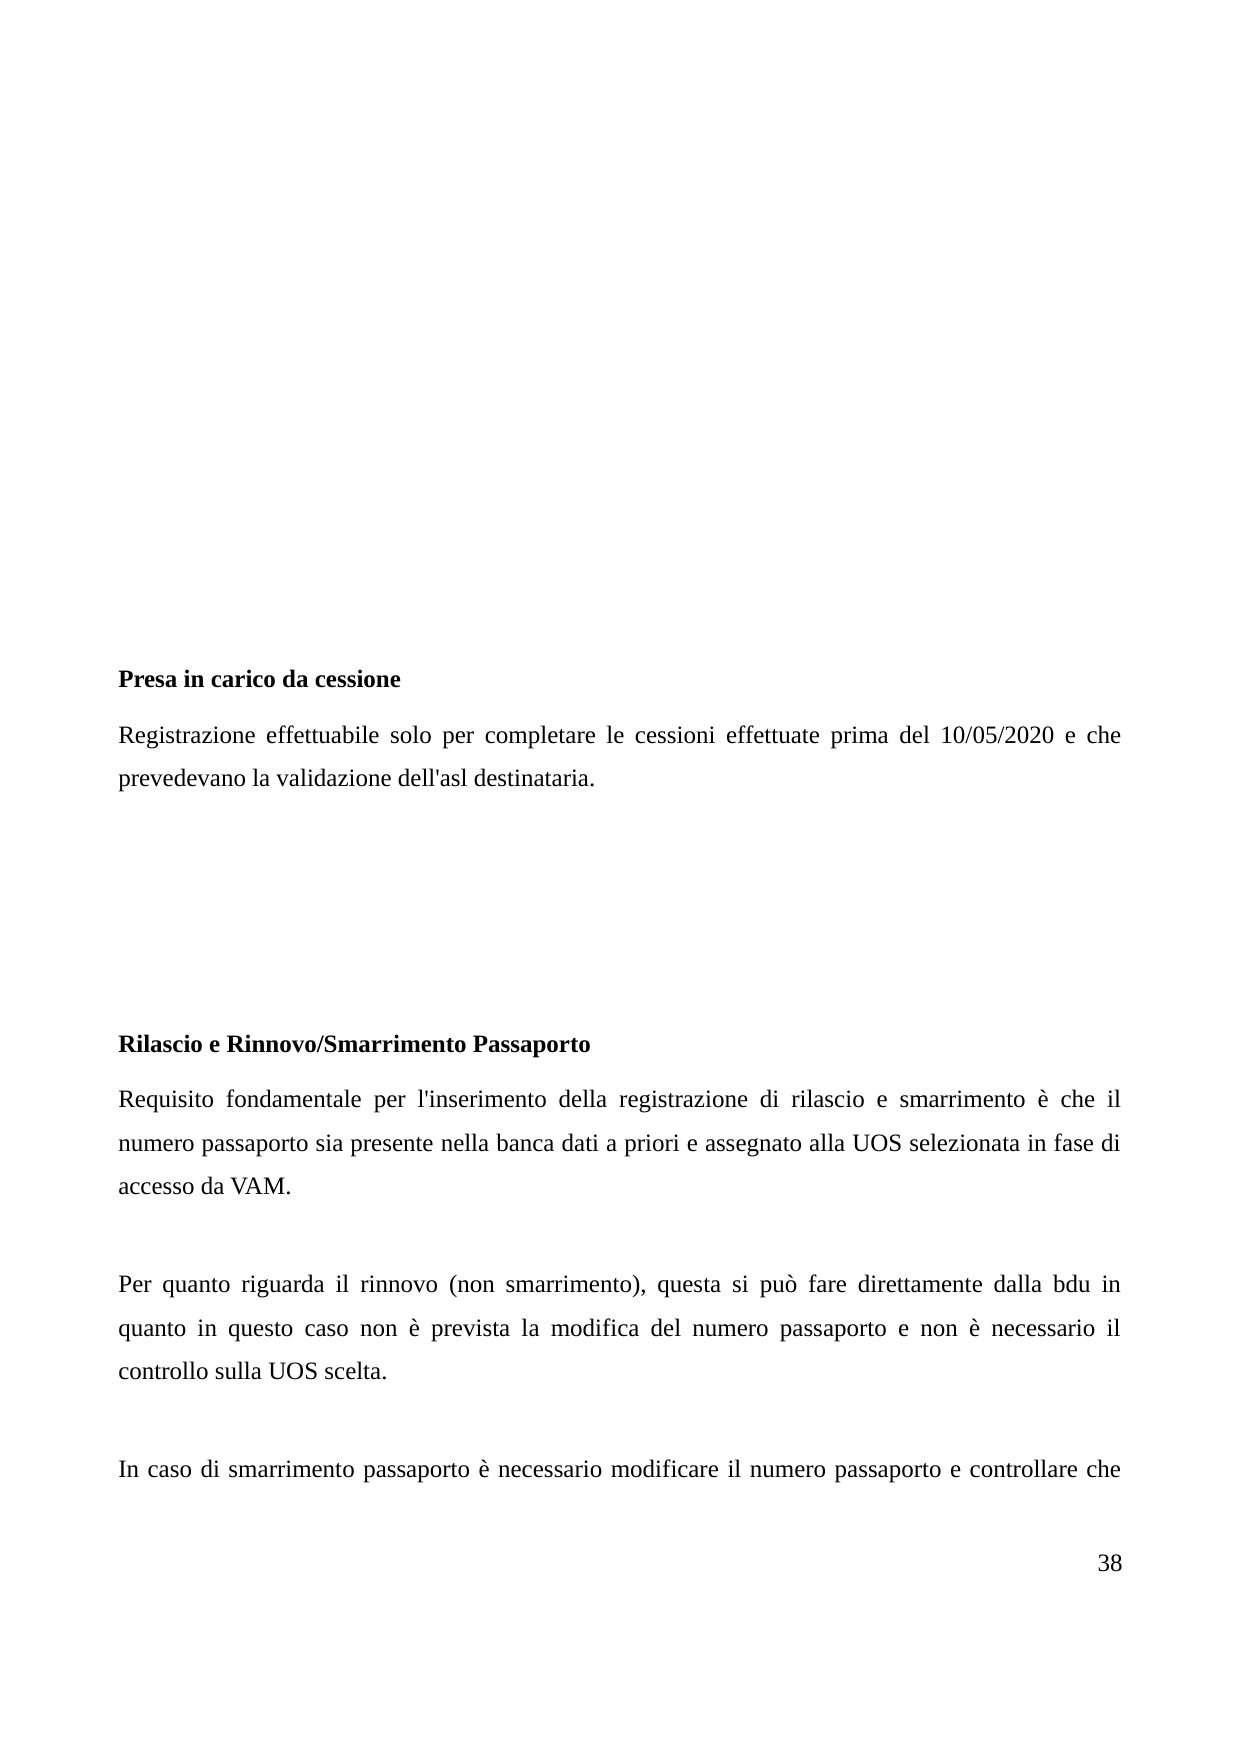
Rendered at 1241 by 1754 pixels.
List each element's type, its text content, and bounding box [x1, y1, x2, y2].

text Per quanto riguarda il rinnovo (non smarrimento), questa si può fare direttamente dalla bdu in quanto in questo caso non è prevista la modifica del numero passaporto e non è necessario il controllo sulla UOS scelta. [118, 1226, 1122, 1384]
text Requisito fondamentale per l'inserimento della registrazione di rilascio e smarrimento è che il numero passaporto sia presente nella banca dati a priori e assegnato alla UOS selezionata in fase di accesso da VAM. [118, 1084, 1122, 1199]
text Presa in carico da cessione [118, 621, 1122, 693]
text Rilascio e Rinnovo/Smarrimento Passaporto [118, 986, 1122, 1058]
text In caso di smarrimento passaporto è necessario modificare il numero passaporto e controllare che [118, 1411, 1122, 1483]
text Registrazione effettuabile solo per completare le cessioni effettuate prima del 10/05/2020 e che prevedevano la validazione dell'asl destinataria. [118, 720, 1122, 792]
